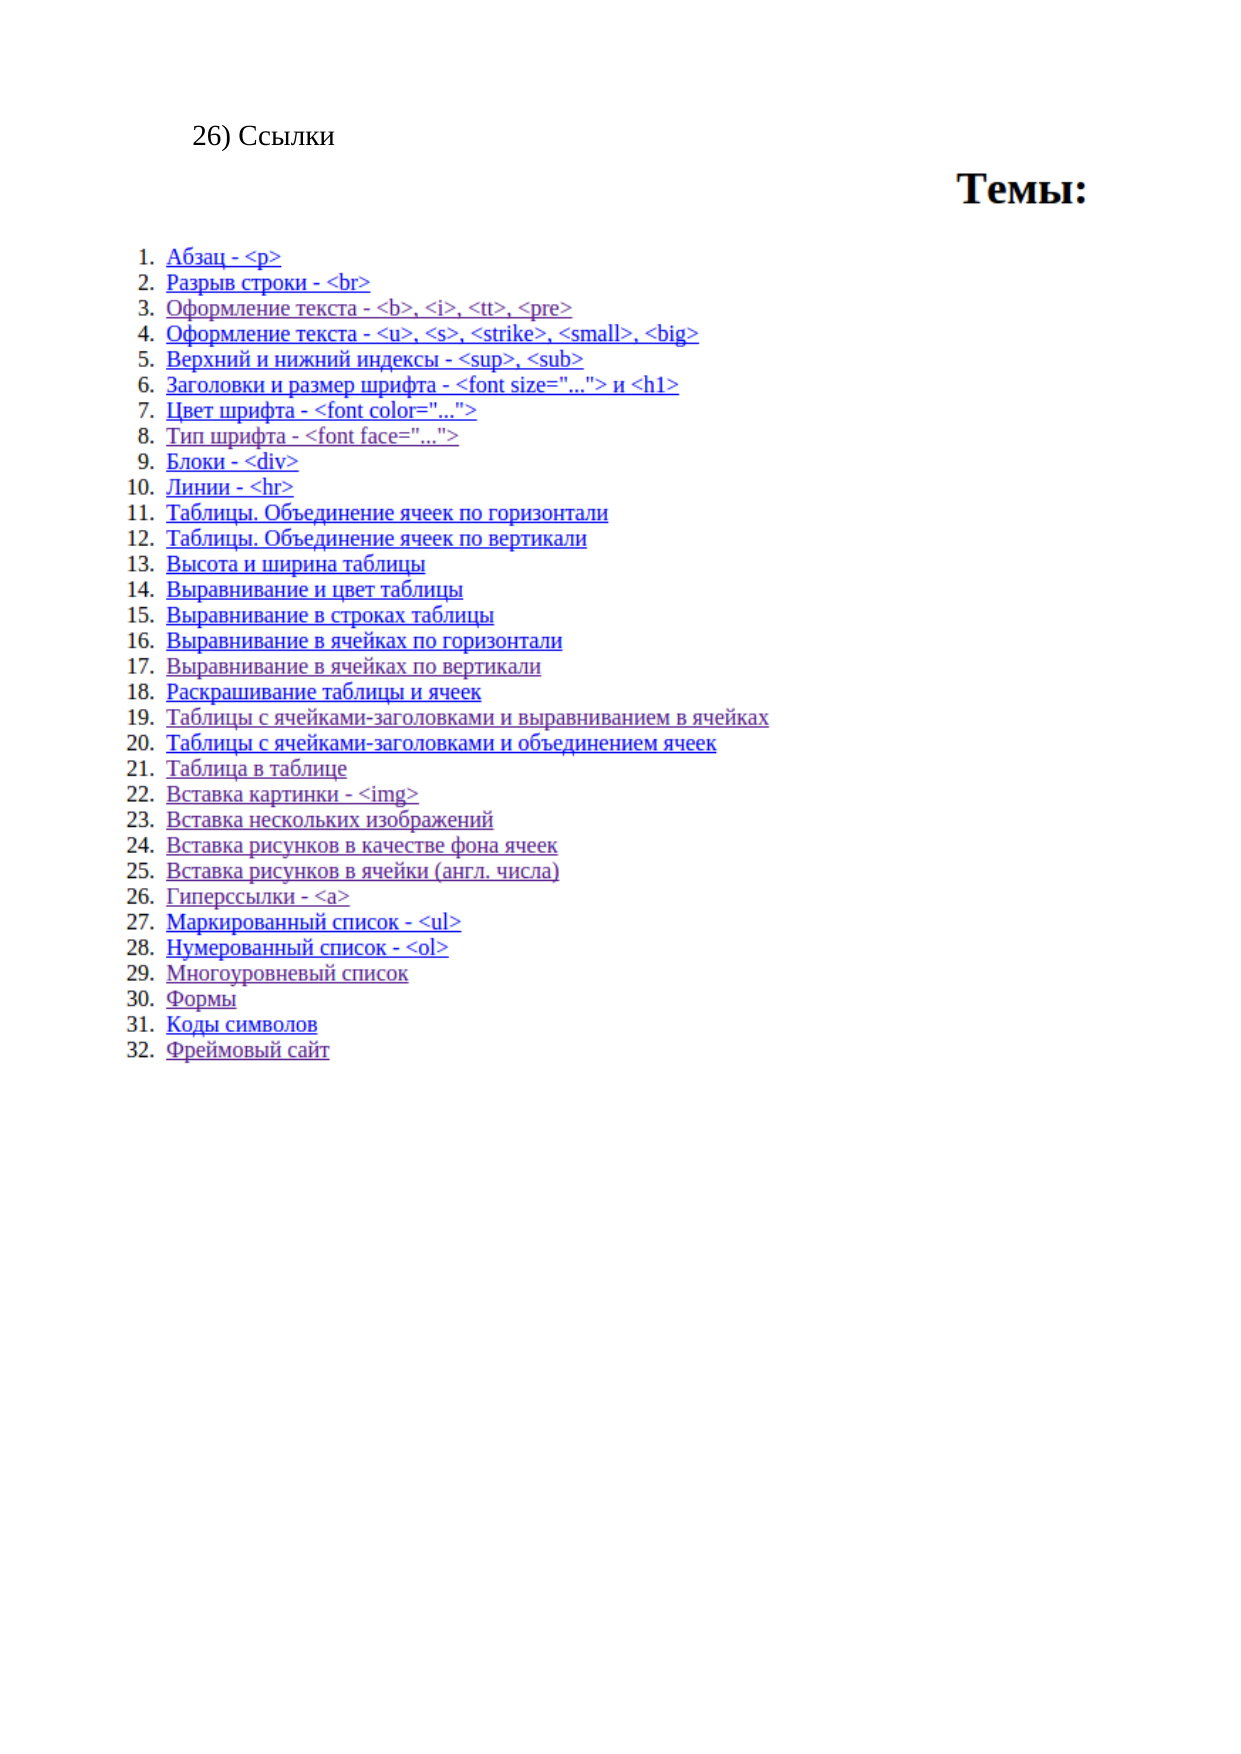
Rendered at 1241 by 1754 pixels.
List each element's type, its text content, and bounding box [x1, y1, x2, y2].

picture [118, 151, 1123, 1076]
text 26) Ссылки [118, 118, 1122, 151]
